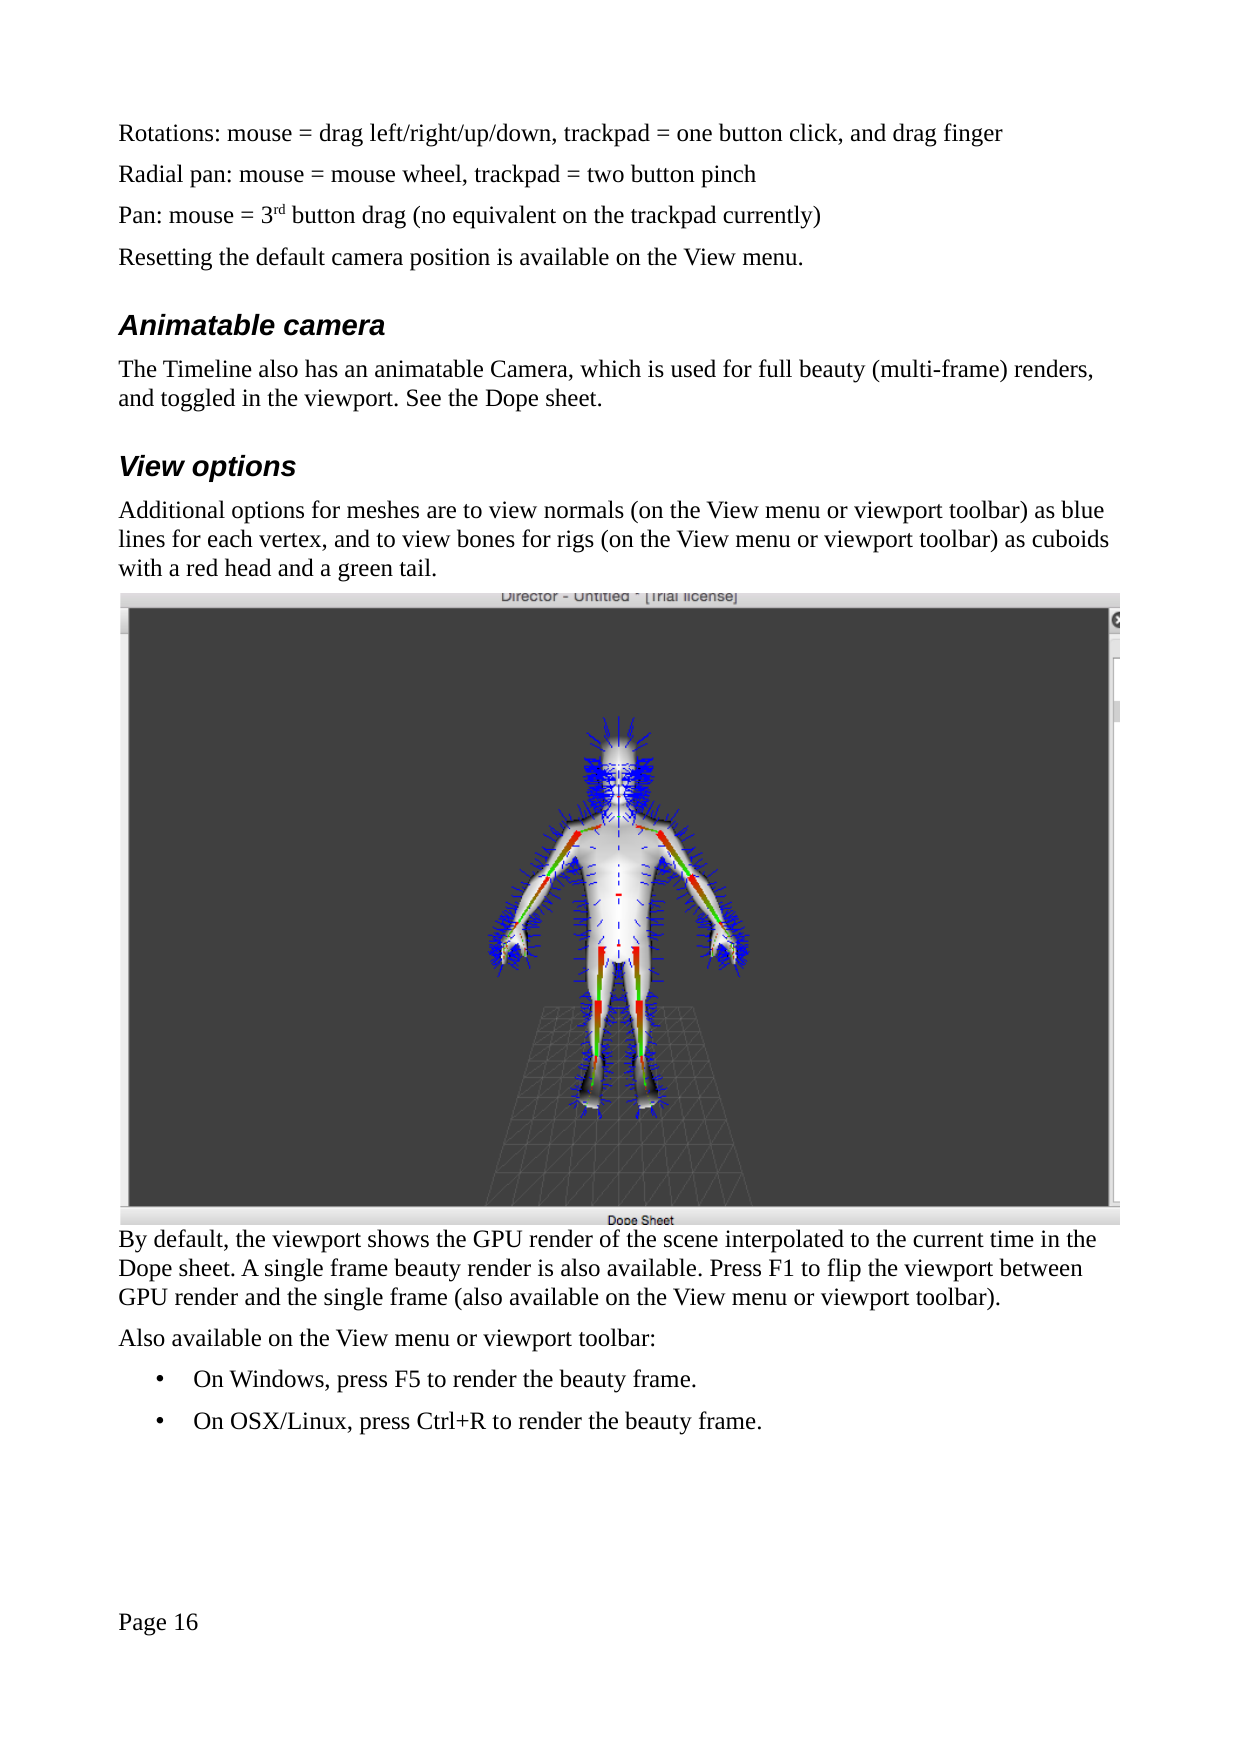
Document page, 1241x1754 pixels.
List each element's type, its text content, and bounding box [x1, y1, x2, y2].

text Rotations: mouse = drag left/right/up/down, trackpad = one button click, and drag finger [118, 118, 1122, 147]
text Also available on the View menu or viewport toolbar: [118, 1323, 1122, 1352]
text Additional options for meshes are to view normals (on the View menu or viewport toolbar) as blue lines for each vertex, and to view bones for rigs (on the View menu or viewport toolbar) as cuboids with a red head and a green tail. [118, 495, 1122, 581]
subtitle View options [118, 449, 1122, 483]
subtitle Animatable camera [118, 308, 1122, 342]
text By default, the viewport shows the GPU render of the scene interpolated to the current time in the Dope sheet. A single frame beauty render is also available. Press F1 to flip the viewport between GPU render and the single frame (also available on the View menu or viewport toolbar). [118, 1142, 1122, 1311]
list On OSX/Linux, press Ctrl+R to render the beauty frame. [156, 1406, 1122, 1434]
text Radial pan: mouse = mouse wheel, trackpad = two button pinch [118, 159, 1122, 188]
picture [120, 593, 1120, 1225]
text Resetting the default camera position is available on the View menu. [118, 242, 1122, 271]
list On Windows, press F5 to render the beauty frame. [156, 1364, 1122, 1393]
text Pan: mouse = 3rd button drag (no equivalent on the trackpad currently) [118, 201, 1122, 229]
text The Timeline also has an animatable Camera, which is used for full beauty (multi-frame) renders, and toggled in the viewport. See the Dope sheet. [118, 354, 1122, 412]
